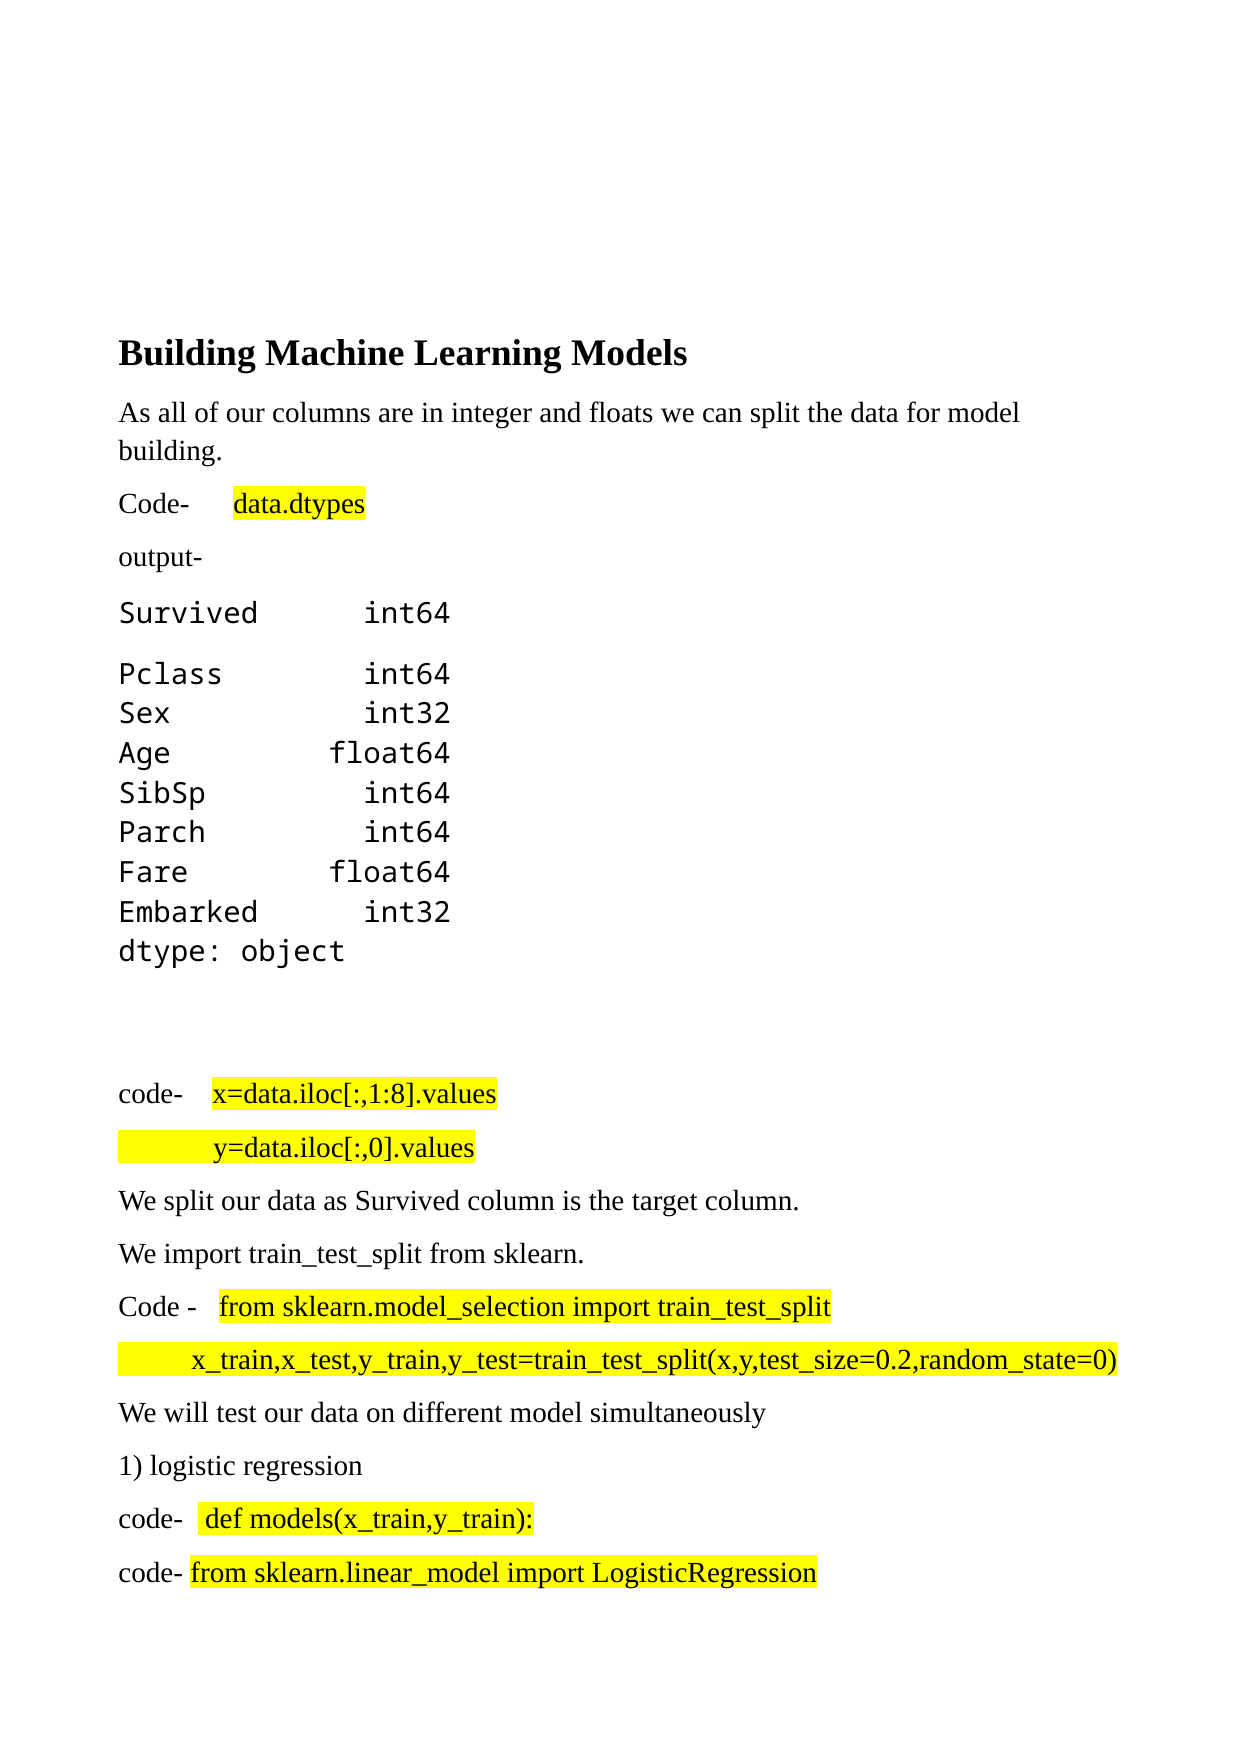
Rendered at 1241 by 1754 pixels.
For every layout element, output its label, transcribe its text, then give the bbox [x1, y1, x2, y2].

text Parch int64 [118, 812, 1122, 851]
text Code - from sklearn.model_selection import train_test_split [118, 1289, 1122, 1323]
text Building Machine Learning Models [118, 331, 1122, 374]
text We split our data as Survived column is the target column. [118, 1183, 1122, 1216]
text As all of our columns are in integer and floats we can split the data for model building. [118, 395, 1122, 467]
text code- def models(x_train,y_train): [118, 1502, 1122, 1535]
text 1) logistic regression [118, 1448, 1122, 1482]
text We will test our data on different model simultaneously [118, 1395, 1122, 1429]
text dtype: object [118, 931, 1122, 970]
text Fare float64 [118, 851, 1122, 891]
text SibSp int64 [118, 772, 1122, 812]
text Embarked int32 [118, 891, 1122, 931]
text Sex int32 [118, 693, 1122, 732]
text We import train_test_split from sklearn. [118, 1236, 1122, 1269]
text Pclass int64 [118, 653, 1122, 693]
text Code- data.dtypes [118, 486, 1122, 520]
text code- x=data.iloc[:,1:8].values [118, 1077, 1122, 1110]
text Survived int64 [118, 593, 1122, 632]
text x_train,x_test,y_train,y_test=train_test_split(x,y,test_size=0.2,random_state=0) [118, 1342, 1122, 1376]
text y=data.iloc[:,0].values [118, 1130, 1122, 1163]
text Age float64 [118, 732, 1122, 772]
text code- from sklearn.linear_model import LogisticRegression [118, 1555, 1122, 1588]
text output- [118, 539, 1122, 573]
